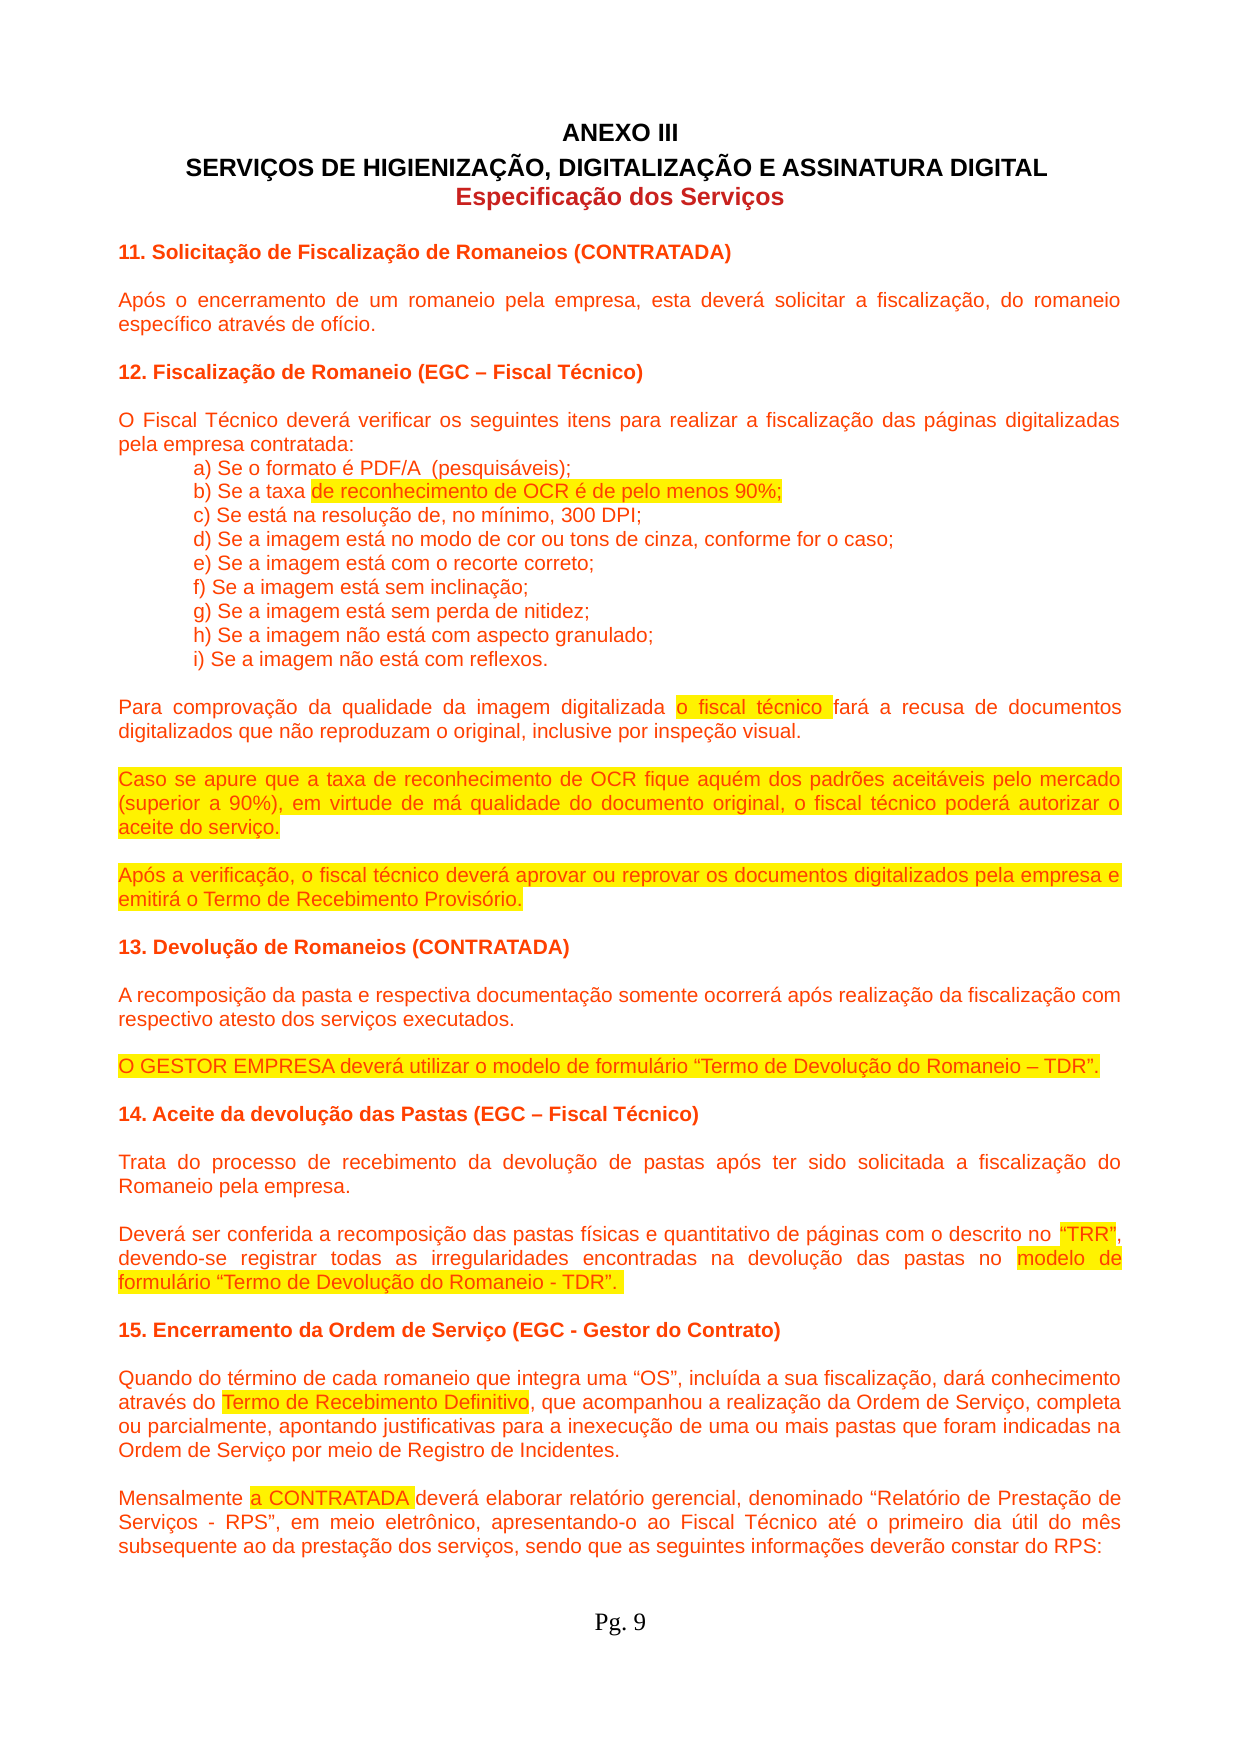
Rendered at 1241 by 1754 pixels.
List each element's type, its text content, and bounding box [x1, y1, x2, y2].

text 15. Encerramento da Ordem de Serviço (EGC - Gestor do Contrato) [118, 1318, 1122, 1342]
text d) Se a imagem está no modo de cor ou tons de cinza, conforme for o caso; [193, 527, 1122, 551]
text b) Se a taxa de reconhecimento de OCR é de pelo menos 90%; [193, 479, 1122, 503]
text Após o encerramento de um romaneio pela empresa, esta deverá solicitar a fiscalização, do romaneio específico através de ofício. [118, 288, 1122, 336]
text Mensalmente a CONTRATADA deverá elaborar relatório gerencial, denominado “Relatório de Prestação de Serviços - RPS”, em meio eletrônico, apresentando-o ao Fiscal Técnico até o primeiro dia útil do mês subsequente ao da prestação dos serviços, sendo que as seguintes informações deverão constar do RPS: [118, 1486, 1122, 1557]
text Deverá ser conferida a recomposição das pastas físicas e quantitativo de páginas com o descrito no “TRR”, devendo-se registrar todas as irregularidades encontradas na devolução das pastas no modelo de formulário “Termo de Devolução do Romaneio - TDR”. [118, 1222, 1122, 1294]
text h) Se a imagem não está com aspecto granulado; [193, 623, 1122, 647]
text 12. Fiscalização de Romaneio (EGC – Fiscal Técnico) [118, 359, 1122, 383]
text Para comprovação da qualidade da imagem digitalizada o fiscal técnico fará a recusa de documentos digitalizados que não reproduzam o original, inclusive por inspeção visual. [118, 695, 1122, 743]
text e) Se a imagem está com o recorte correto; [193, 551, 1122, 575]
text Após a verificação, o fiscal técnico deverá aprovar ou reprovar os documentos digitalizados pela empresa e emitirá o Termo de Recebimento Provisório. [118, 863, 1122, 911]
text Quando do término de cada romaneio que integra uma “OS”, incluída a sua fiscalização, dará conhecimento através do Termo de Recebimento Definitivo, que acompanhou a realização da Ordem de Serviço, completa ou parcialmente, apontando justificativas para a inexecução de uma ou mais pastas que foram indicadas na Ordem de Serviço por meio de Registro de Incidentes. [118, 1366, 1122, 1462]
text 14. Aceite da devolução das Pastas (EGC – Fiscal Técnico) [118, 1102, 1122, 1126]
text O GESTOR EMPRESA deverá utilizar o modelo de formulário “Termo de Devolução do Romaneio – TDR”. [118, 1054, 1122, 1078]
text g) Se a imagem está sem perda de nitidez; [193, 599, 1122, 623]
text a) Se o formato é PDF/A (pesquisáveis); [193, 455, 1122, 479]
text i) Se a imagem não está com reflexos. [193, 647, 1122, 671]
text A recomposição da pasta e respectiva documentação somente ocorrerá após realização da fiscalização com respectivo atesto dos serviços executados. [118, 982, 1122, 1030]
text c) Se está na resolução de, no mínimo, 300 DPI; [193, 503, 1122, 527]
text 11. Solicitação de Fiscalização de Romaneios (CONTRATADA) [118, 240, 1122, 264]
text Trata do processo de recebimento da devolução de pastas após ter sido solicitada a fiscalização do Romaneio pela empresa. [118, 1150, 1122, 1198]
text O Fiscal Técnico deverá verificar os seguintes itens para realizar a fiscalização das páginas digitalizadas pela empresa contratada: [118, 407, 1122, 455]
text 13. Devolução de Romaneios (CONTRATADA) [118, 934, 1122, 958]
text f) Se a imagem está sem inclinação; [193, 575, 1122, 599]
text Caso se apure que a taxa de reconhecimento de OCR fique aquém dos padrões aceitáveis pelo mercado (superior a 90%), em virtude de má qualidade do documento original, o fiscal técnico poderá autorizar o aceite do serviço. [118, 767, 1122, 839]
